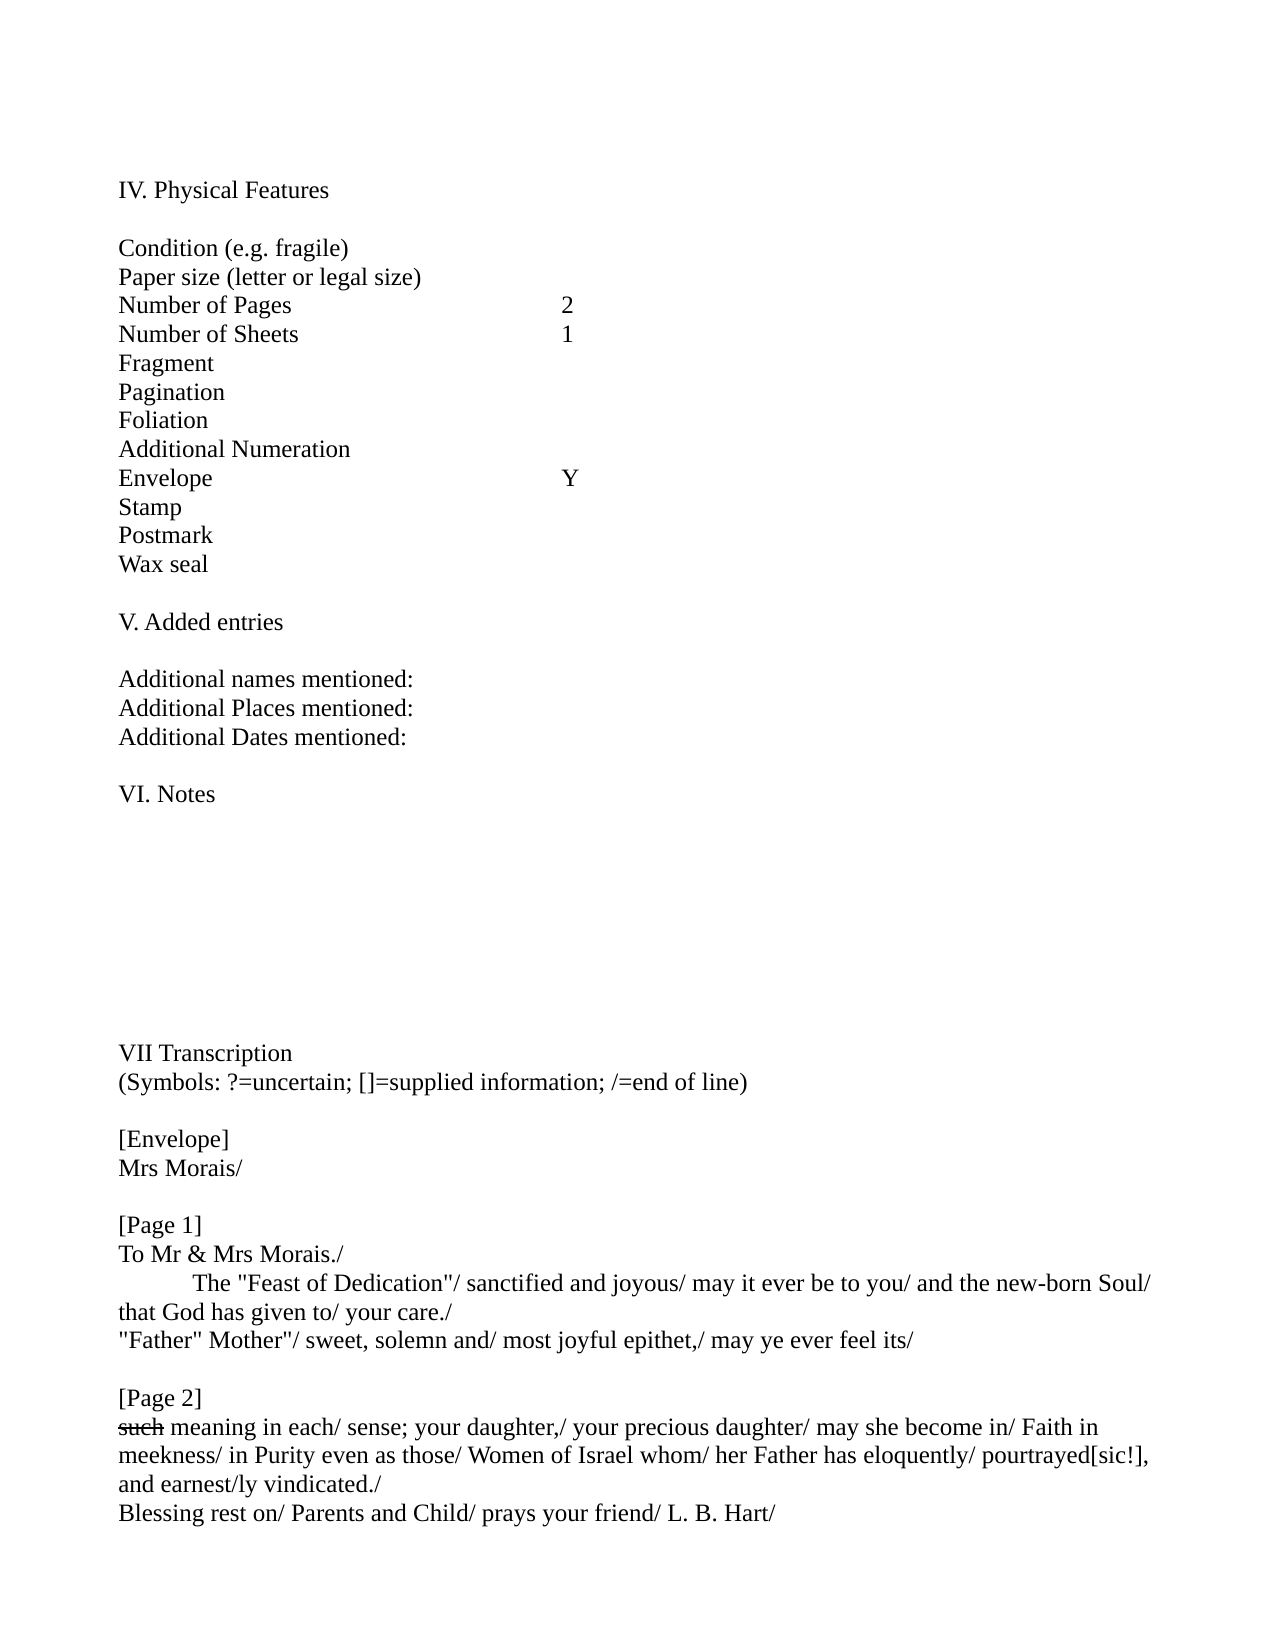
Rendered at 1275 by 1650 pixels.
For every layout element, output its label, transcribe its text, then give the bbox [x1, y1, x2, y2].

text VII Transcription [118, 1038, 1157, 1067]
text Additional Places mentioned: [118, 693, 1157, 722]
text Number of Pages 2 [118, 291, 1157, 319]
text Envelope Y [118, 463, 1157, 492]
text Additional names mentioned: [118, 664, 1157, 693]
text Blessing rest on/ Parents and Child/ prays your friend/ L. B. Hart/ [118, 1498, 1157, 1527]
text Paper size (letter or legal size) [118, 262, 1157, 291]
text V. Added entries [118, 607, 1157, 636]
text [Page 1] [118, 1211, 1157, 1239]
text Wax seal [118, 549, 1157, 578]
text [Envelope] [118, 1124, 1157, 1153]
text "Father" Mother"/ sweet, solemn and/ most joyful epithet,/ may ye ever feel its/ [118, 1326, 1157, 1354]
text [Page 2] [118, 1383, 1157, 1412]
text VI. Notes [118, 779, 1157, 808]
text Additional Dates mentioned: [118, 722, 1157, 751]
text Additional Numeration [118, 434, 1157, 463]
text Postma rk [118, 521, 1157, 549]
text such meaning in each/ sense; your daughter,/ your precious daughter/ may she become in/ Faith in meekness/ in Purity even as those/ Women of Israel whom/ her Father has eloquently/ pourtrayed[sic!], and earnest/ly vindicated./ [118, 1412, 1157, 1498]
text Number of Sheets 1 [118, 319, 1157, 348]
text Fragment [118, 348, 1157, 377]
text (Symbols: ?=uncertain; []=supplied information; /=end of line) [118, 1067, 1157, 1096]
text Pagination [118, 377, 1157, 406]
text IV. Physical Features [118, 176, 1157, 204]
text Mrs Morais/ [118, 1153, 1157, 1182]
text To Mr & Mrs Morais./ [118, 1239, 1157, 1268]
text Foliation [118, 406, 1157, 434]
text Stamp [118, 492, 1157, 521]
text The "Feast of Dedication"/ sanctified and joyous/ may it ever be to you/ and the new-born Soul/ that God has given to/ your care./ [118, 1268, 1157, 1326]
text Condition (e.g. fragile) [118, 233, 1157, 262]
